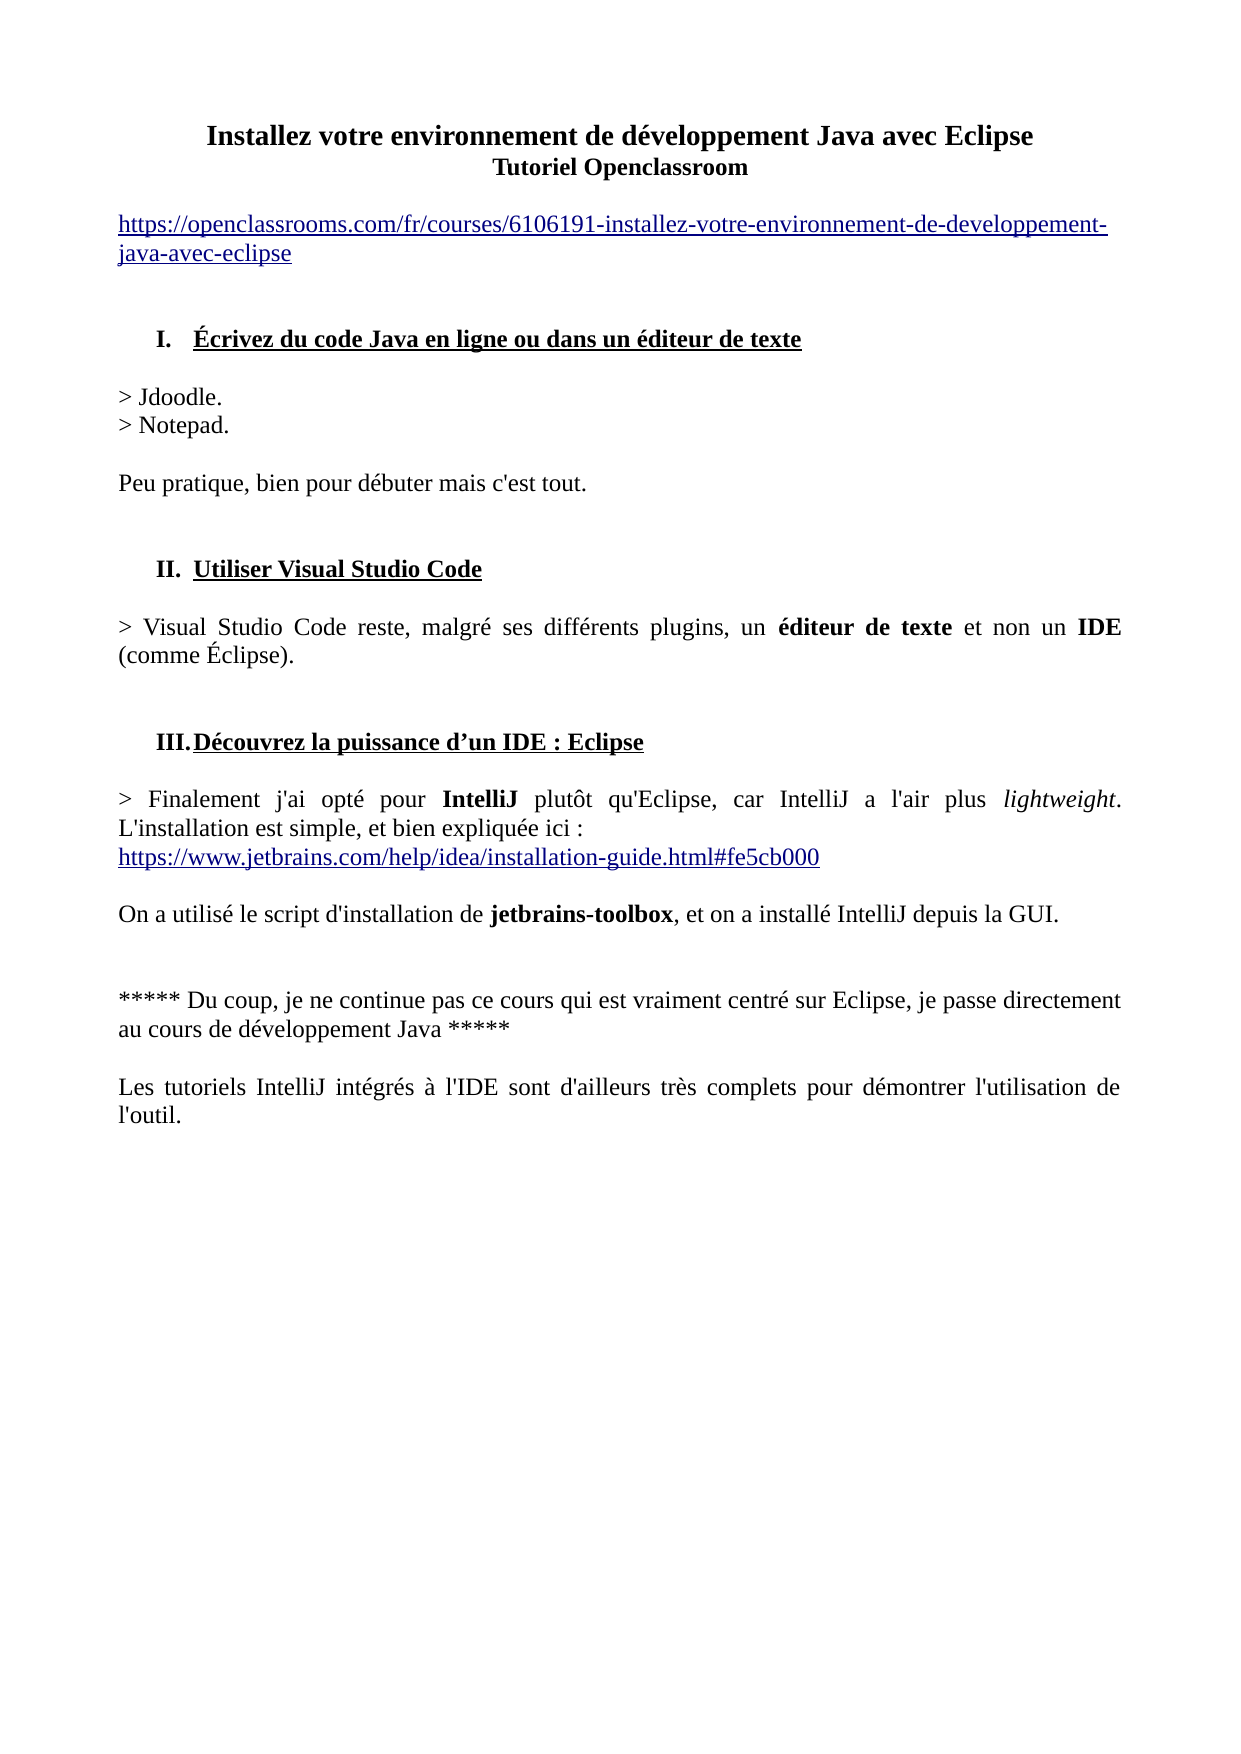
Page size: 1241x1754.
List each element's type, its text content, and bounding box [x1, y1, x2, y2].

text > Visual Studio Code reste, malgré ses différents plugins, un éditeur de texte et non un IDE (comme Éclipse). [118, 612, 1122, 669]
text Installez votre environnement de développement Java avec Eclipse [118, 118, 1122, 152]
text On a utilisé le script d'installation de jetbrains-toolbox, et on a installé IntelliJ depuis la GUI. [118, 899, 1122, 928]
text > Notepad. [118, 410, 1122, 439]
text https://www.jetbrains.com/help/idea/installation-guide.html#fe5cb000 [118, 842, 1122, 870]
list Écrivez du code Java en ligne ou dans un éditeur de texte [156, 324, 1122, 353]
list Utiliser Visual Studio Code [156, 554, 1122, 583]
text Peu pratique, bien pour débuter mais c'est tout. [118, 468, 1122, 497]
text > Jdoodle. [118, 382, 1122, 410]
text https://openclassrooms.com/fr/courses/6106191-installez-votre-environnement-de-developpement-java-avec-eclipse [118, 209, 1122, 267]
text ***** Du coup, je ne continue pas ce cours qui est vraiment centré sur Eclipse, je passe directement au cours de développement Java ***** [118, 985, 1122, 1043]
text > Finalement j'ai opté pour IntelliJ plutôt qu'Eclipse, car IntelliJ a l'air plus lightweight. L'installation est simple, et bien expliquée ici : [118, 784, 1122, 842]
list Découvrez la puissance d’un IDE : Eclipse [156, 727, 1122, 755]
text Les tutoriels IntelliJ intégrés à l'IDE sont d'ailleurs très complets pour démontrer l'utilisation de l'outil. [118, 1072, 1122, 1129]
text Tutoriel Openclassroom [118, 152, 1122, 180]
